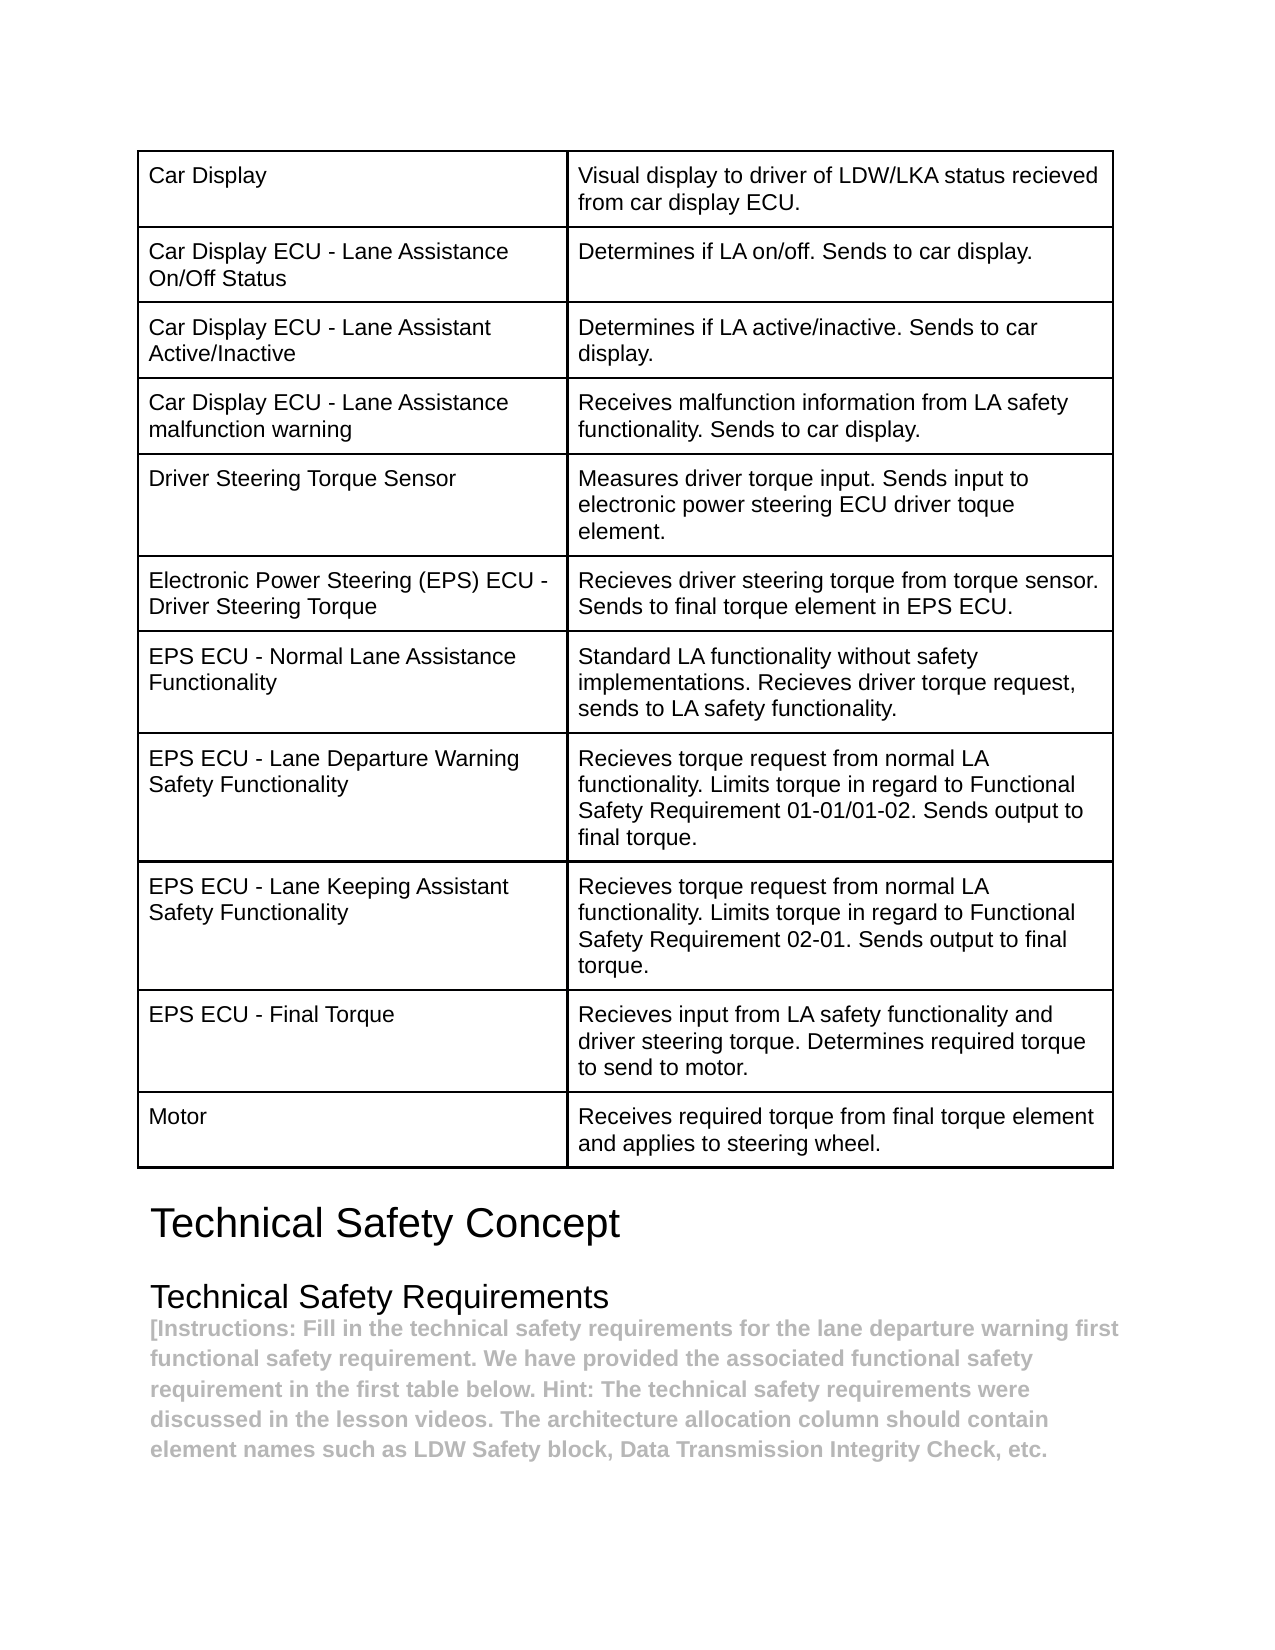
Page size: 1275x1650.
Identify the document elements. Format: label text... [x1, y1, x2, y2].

table_cell EPS ECU - Final Torque [139, 991, 566, 1091]
text [Instructions: Fill in the technical safety requirements for the lane departure warning first functional safety requirement. We have provided the associated functional safety requirement in the first table below. Hint: The technical safety requirements were discussed in the lesson videos. The architecture allocation column should contain element names such as LDW Safety block, Data Transmission Integrity Check, etc. [150, 1315, 1125, 1462]
table_cell Visual display to driver of LDW/LKA status recieved from car display ECU. [569, 152, 1112, 226]
table_cell Car Display [139, 152, 566, 226]
table_cell EPS ECU - Normal Lane Assistance Functionality [139, 632, 566, 732]
table_cell EPS ECU - Lane Departure Warning Safety Functionality [139, 734, 566, 860]
table_cell Receives required torque from final torque element and applies to steering wheel. [569, 1093, 1112, 1166]
table_cell Recieves input from LA safety functionality and driver steering torque. Determines required torque to send to motor. [569, 991, 1112, 1091]
table_cell Measures driver torque input. Sends input to electronic power steering ECU driver toque element. [569, 455, 1112, 554]
subtitle Technical Safety Concept [150, 1199, 1125, 1247]
table_cell Motor [139, 1093, 566, 1166]
table_cell Determines if LA on/off. Sends to car display. [569, 228, 1112, 301]
table_cell Car Display ECU - Lane Assistance On/Off Status [139, 228, 566, 301]
table_cell Car Display ECU - Lane Assistant Active/Inactive [139, 303, 566, 377]
table_cell Electronic Power Steering (EPS) ECU - Driver Steering Torque [139, 557, 566, 630]
table_cell Recieves torque request from normal LA functionality. Limits torque in regard to Functional Safety Requirement 01-01/01-02. Sends output to final torque. [569, 734, 1112, 860]
table_cell Recieves driver steering torque from torque sensor. Sends to final torque element in EPS ECU. [569, 557, 1112, 630]
table_cell Standard LA functionality without safety implementations. Recieves driver torque request, sends to LA safety functionality. [569, 632, 1112, 732]
table_cell Driver Steering Torque Sensor [139, 455, 566, 554]
table_cell Recieves torque request from normal LA functionality. Limits torque in regard to Functional Safety Requirement 02-01. Sends output to final torque. [569, 863, 1112, 989]
table_cell Receives malfunction information from LA safety functionality. Sends to car display. [569, 379, 1112, 452]
table_cell Car Display ECU - Lane Assistance malfunction warning [139, 379, 566, 452]
subtitle Technical Safety Requirements [150, 1277, 1125, 1315]
table_cell EPS ECU - Lane Keeping Assistant Safety Functionality [139, 863, 566, 989]
table_cell Determines if LA active/inactive. Sends to car display. [569, 303, 1112, 377]
